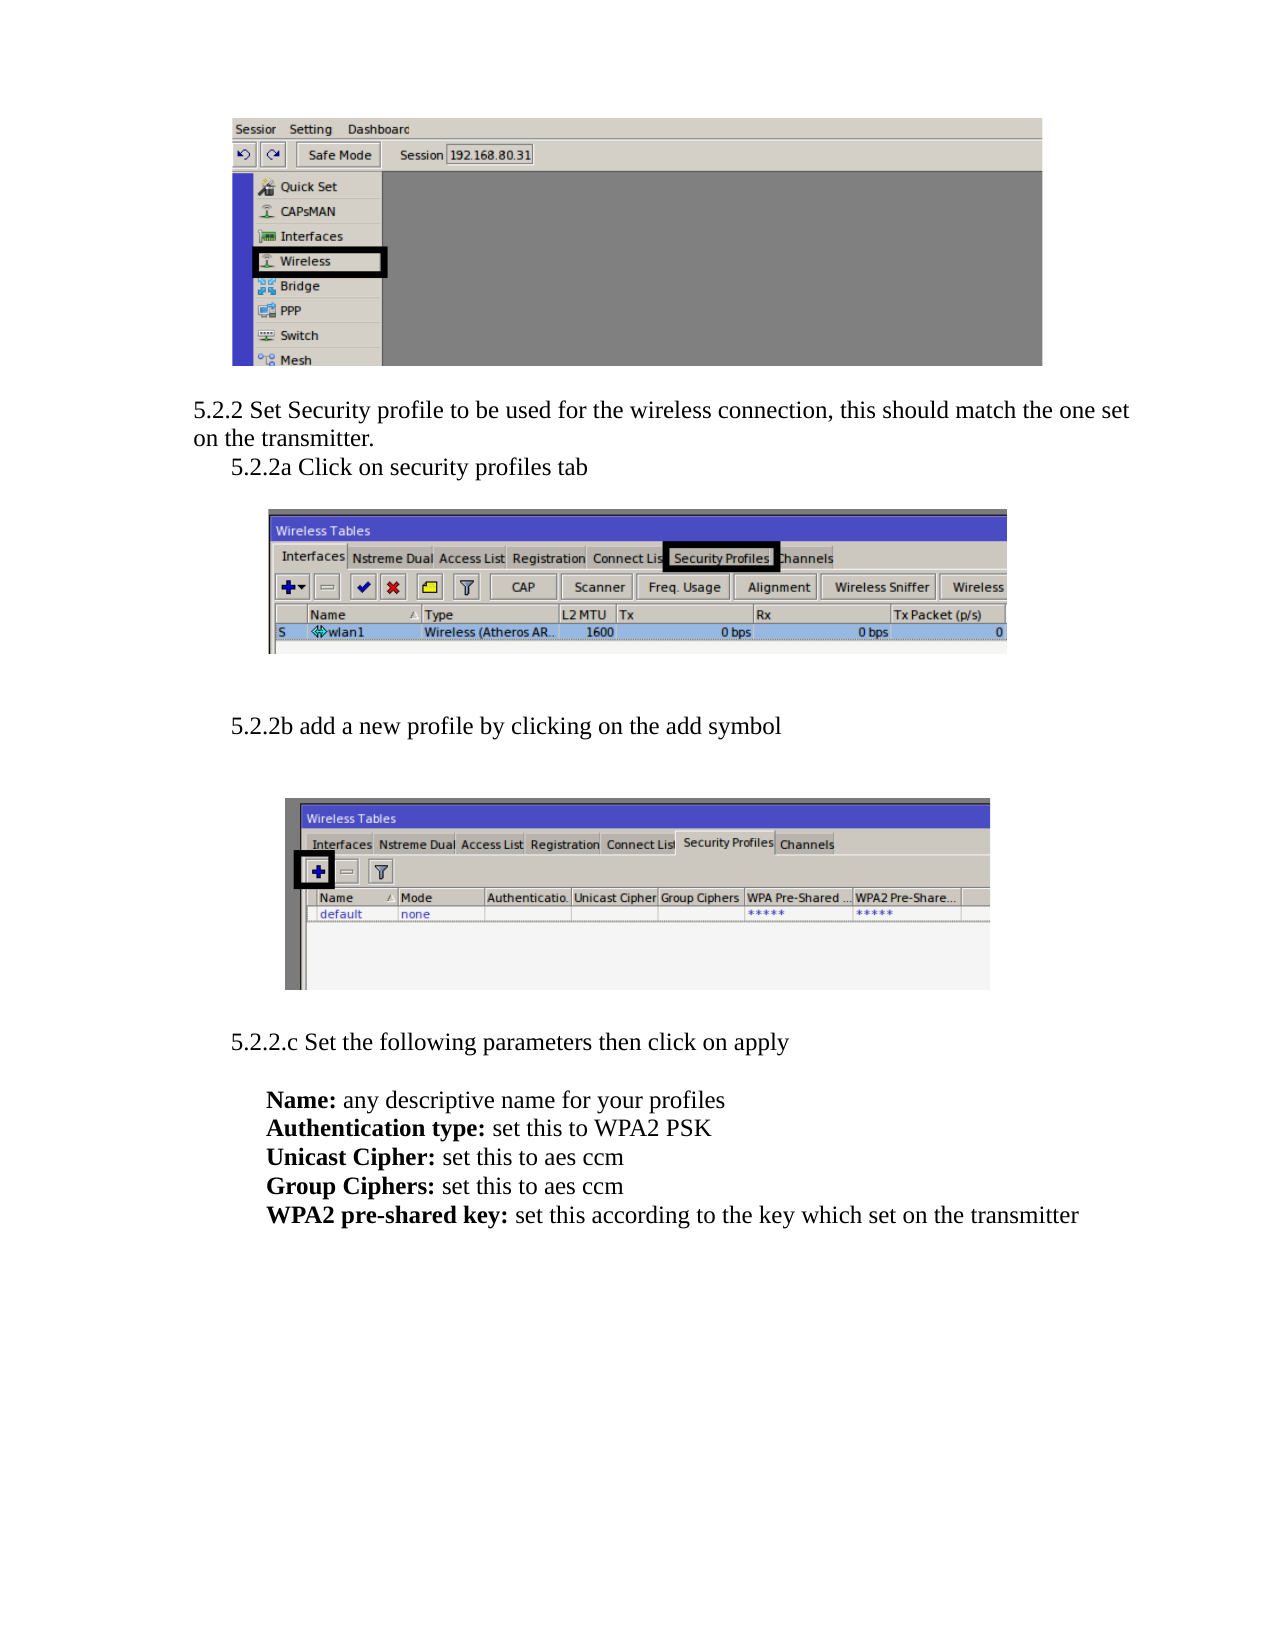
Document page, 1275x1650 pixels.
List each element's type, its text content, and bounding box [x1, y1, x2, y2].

list 5.2.2a Click on security profiles tab [231, 452, 1157, 481]
list 5.2.2 Set Security profile to be used for the wireless connection, this should match the one set on the transmitter. [156, 395, 1157, 452]
text Name: any descriptive name for your profiles [118, 1085, 1157, 1113]
list 5.2.2b add a new profile by clicking on the add symbol [231, 711, 1157, 740]
text Group Ciphers: set this to aes ccm [118, 1171, 1157, 1200]
picture [285, 798, 990, 990]
picture [268, 509, 1007, 654]
list 5.2.2.c Set the following parameters then click on apply [231, 1027, 1157, 1056]
text WPA2 pre-shared key: set this according to the key which set on the transmitter [118, 1200, 1157, 1228]
picture [232, 118, 1043, 366]
text Authentication type: set this to WPA2 PSK [118, 1113, 1157, 1142]
text Unicast Cipher: set this to aes ccm [118, 1142, 1157, 1171]
